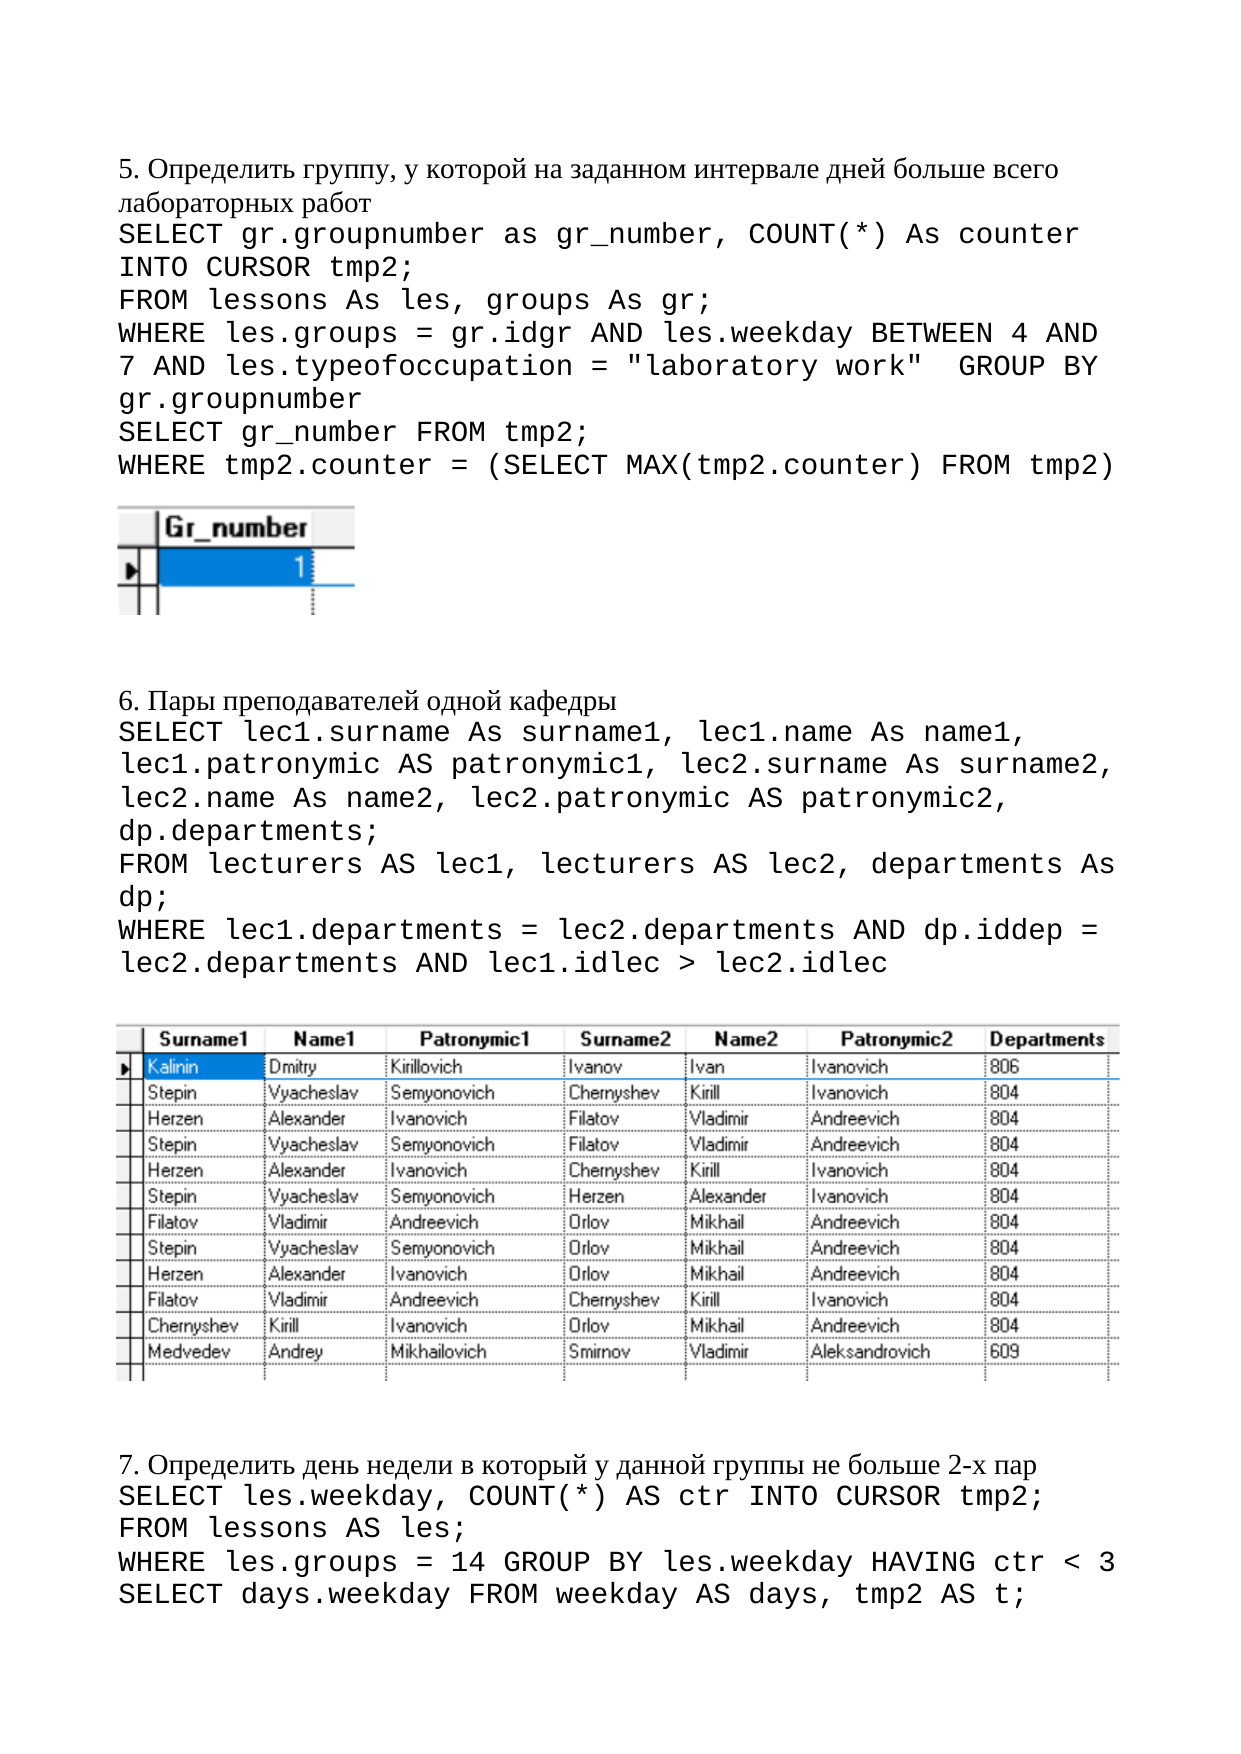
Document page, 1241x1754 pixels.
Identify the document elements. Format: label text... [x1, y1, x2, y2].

text FROM lessons As les, groups As gr; [118, 285, 1122, 318]
text WHERE les.groups = 14 GROUP BY les.weekday HAVING ctr < 3 [118, 1547, 1122, 1580]
text 7. Определить день недели в который у данной группы не больше 2-х пар [118, 1447, 1122, 1481]
text WHERE les.groups = gr.idgr AND les.weekday BETWEEN 4 AND 7 AND les.typeofoccupation = "laboratory work" GROUP BY gr.groupnumber [118, 318, 1122, 417]
text SELECT lec1.surname As surname1, lec1.name As name1, lec1.patronymic AS patronymic1, lec2.surname As surname2, lec2.name As name2, lec2.patronymic AS patronymic2, dp.departments; [118, 717, 1122, 849]
text SELECT gr_number FROM tmp2; [118, 417, 1122, 450]
text SELECT gr.groupnumber as gr_number, COUNT(*) As counter INTO CURSOR tmp2; [118, 219, 1122, 285]
text SELECT les.weekday, COUNT(*) AS ctr INTO CURSOR tmp2; [118, 1481, 1122, 1514]
text FROM lecturers AS lec1, lecturers AS lec2, departments As dp; [118, 849, 1122, 915]
text WHERE tmp2.counter = (SELECT MAX(tmp2.counter) FROM tmp2) [118, 450, 1122, 483]
text 5. Определить группу, у которой на заданном интервале дней больше всего лабораторных работ [118, 152, 1122, 219]
picture [117, 505, 355, 615]
picture [115, 1023, 1120, 1381]
text WHERE lec1.departments = lec2.departments AND dp.iddep = lec2.departments AND lec1.idlec > lec2.idlec [118, 915, 1122, 981]
text SELECT days.weekday FROM weekday AS days, tmp2 AS t; [118, 1580, 1122, 1613]
text FROM lessons AS les; [118, 1514, 1122, 1547]
text 6. Пары преподавателей одной кафедры [118, 683, 1122, 717]
